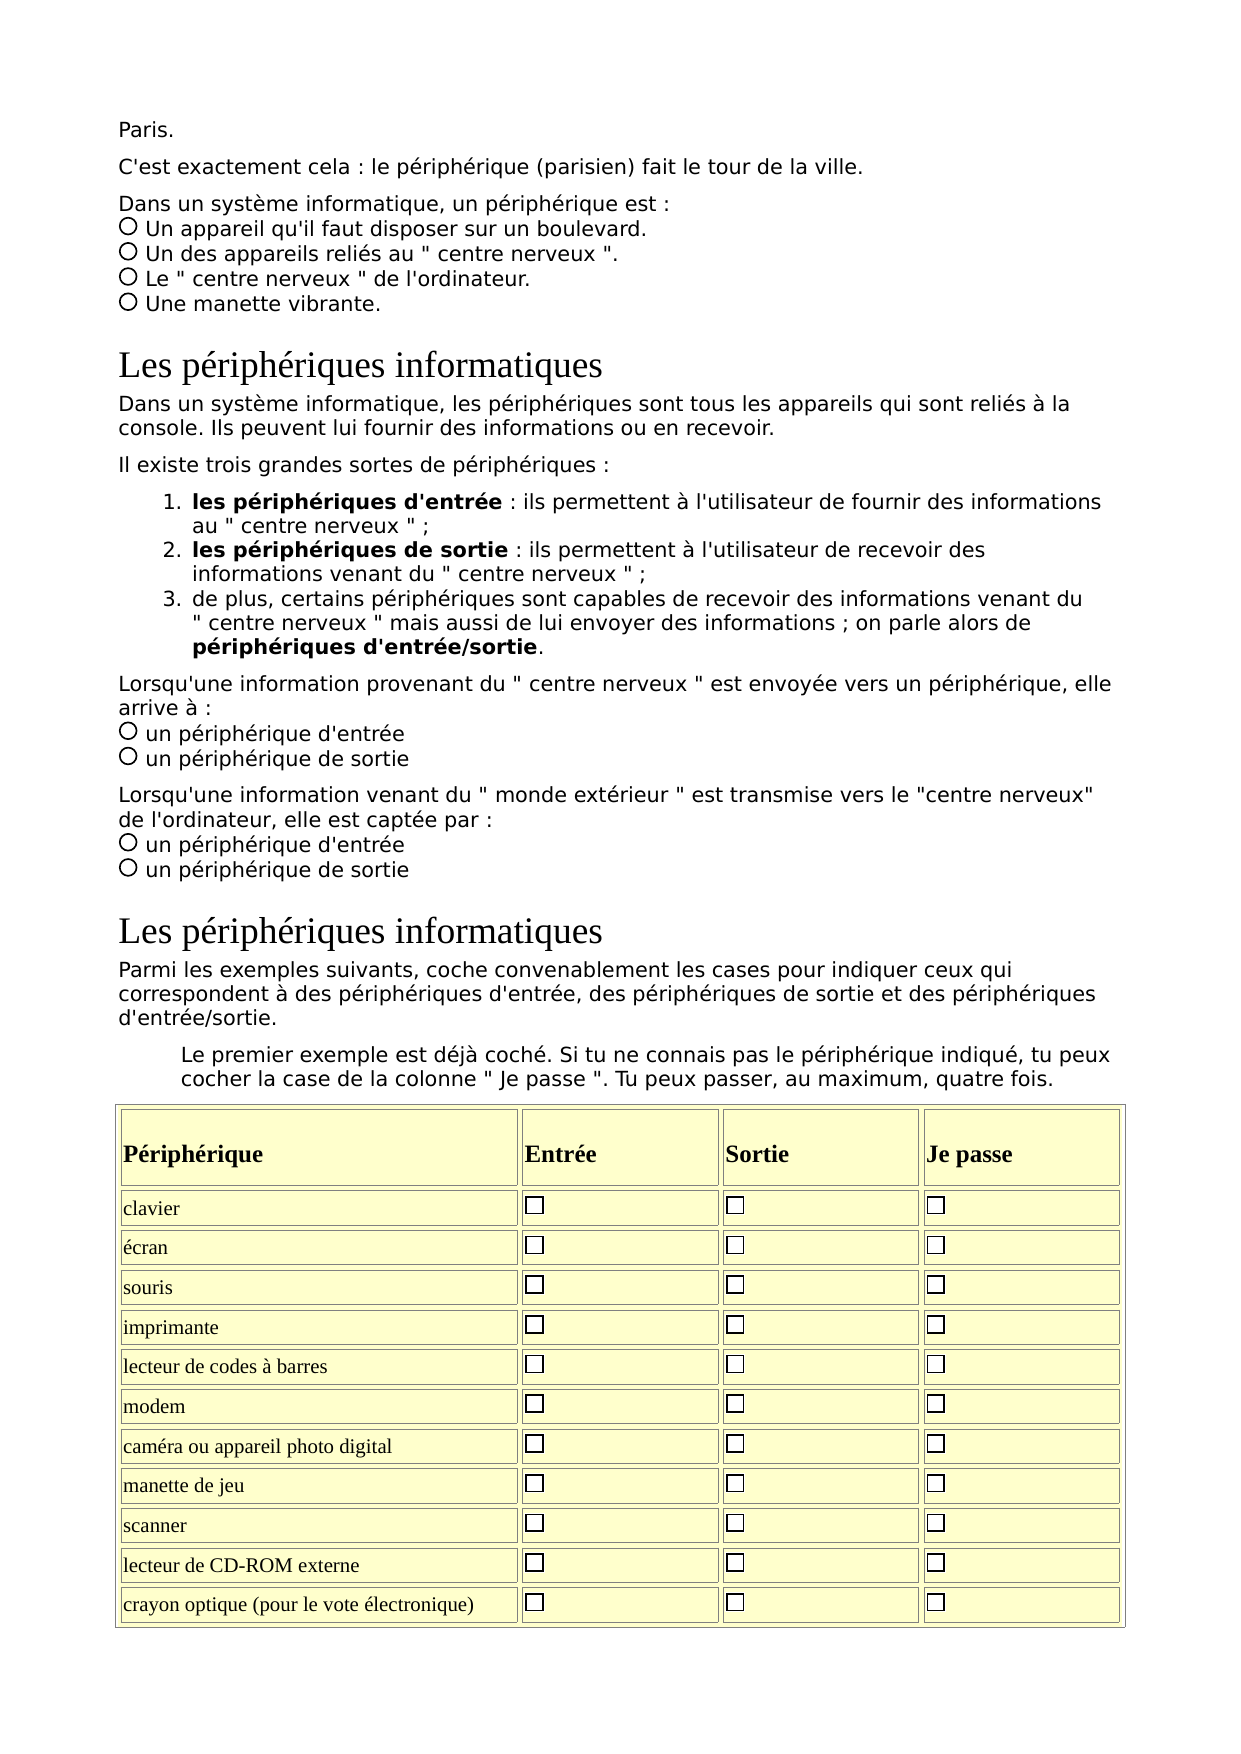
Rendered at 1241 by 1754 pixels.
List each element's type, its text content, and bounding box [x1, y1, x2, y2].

table_cell [720, 1225, 921, 1264]
table_cell [925, 1588, 1119, 1622]
table_cell [921, 1304, 1122, 1344]
text Le premier exemple est déjà coché. Si tu ne connais pas le périphérique indiqué, tu peux cocher la case de la colonne " Je passe ". Tu peux passer, au maximum, quatre fois. [181, 1043, 1122, 1091]
table_cell [520, 1384, 720, 1423]
table_cell [921, 1423, 1122, 1463]
table_cell [724, 1390, 918, 1423]
text Paris. [118, 118, 1122, 142]
table_cell [523, 1271, 718, 1304]
table_cell [925, 1350, 1119, 1383]
table_cell imprimante [118, 1304, 520, 1344]
table_cell [520, 1503, 720, 1542]
table_cell lecteur de codes à barres [118, 1344, 520, 1383]
table_header Sortie [720, 1105, 921, 1185]
table_cell [720, 1542, 921, 1582]
table_cell [921, 1503, 1122, 1542]
table_cell [925, 1390, 1119, 1423]
table_cell [720, 1423, 921, 1463]
table_cell [925, 1311, 1119, 1344]
table_header Je passe [921, 1105, 1122, 1185]
table_cell [724, 1588, 918, 1622]
table_cell [724, 1311, 918, 1344]
table_cell [720, 1582, 921, 1622]
table_cell [523, 1311, 718, 1344]
table_cell [520, 1185, 720, 1225]
table_cell [523, 1509, 718, 1542]
text C'est exactement cela : le périphérique (parisien) fait le tour de la ville. [118, 155, 1122, 179]
table_cell [720, 1463, 921, 1502]
text Lorsqu'une information provenant du " centre nerveux " est envoyée vers un périphérique, elle arrive à : un périphérique d'entrée un périphérique de sortie [118, 672, 1122, 771]
table_cell [520, 1582, 720, 1622]
table_cell [724, 1549, 918, 1582]
table_cell [523, 1549, 718, 1582]
table_cell [520, 1542, 720, 1582]
table_cell caméra ou appareil photo digital [118, 1423, 520, 1463]
table_cell [720, 1185, 921, 1225]
table_cell [720, 1384, 921, 1423]
table_cell [523, 1469, 718, 1502]
text Dans un système informatique, les périphériques sont tous les appareils qui sont reliés à la console. Ils peuvent lui fournir des informations ou en recevoir. [118, 392, 1122, 440]
table_cell [921, 1463, 1122, 1502]
table_cell [724, 1469, 918, 1502]
table_cell [523, 1350, 718, 1383]
table_cell lecteur de CD-ROM externe [118, 1542, 520, 1582]
table_header Périphérique [118, 1105, 520, 1185]
table_cell scanner [118, 1503, 520, 1542]
table_cell [921, 1185, 1122, 1225]
table_cell [925, 1549, 1119, 1582]
table_cell [724, 1430, 918, 1463]
table_cell [925, 1191, 1119, 1225]
subtitle Les périphériques informatiques [118, 908, 1122, 951]
table_cell [724, 1191, 918, 1225]
table_cell [921, 1384, 1122, 1423]
table_cell [523, 1588, 718, 1622]
table_cell [520, 1344, 720, 1383]
table_cell manette de jeu [118, 1463, 520, 1502]
table_cell [724, 1509, 918, 1542]
table_cell [925, 1271, 1119, 1304]
table_cell [720, 1503, 921, 1542]
table_cell [724, 1271, 918, 1304]
table_cell [720, 1264, 921, 1304]
table_cell [921, 1225, 1122, 1264]
table_header Entrée [520, 1105, 720, 1185]
table_cell [523, 1191, 718, 1225]
table_cell [724, 1350, 918, 1383]
table_cell souris [118, 1264, 520, 1304]
table_cell crayon optique (pour le vote électronique) [118, 1582, 520, 1622]
list les périphériques d'entrée : ils permettent à l'utilisateur de fournir des informations au " centre nerveux " ; [162, 490, 1122, 538]
table_cell [925, 1509, 1119, 1542]
table_cell [523, 1390, 718, 1423]
table_cell [720, 1344, 921, 1383]
table_cell [724, 1231, 918, 1264]
subtitle Les périphériques informatiques [118, 342, 1122, 385]
text Dans un système informatique, un périphérique est : Un appareil qu'il faut disposer sur un boulevard. Un des appareils reliés au " centre nerveux ". Le " centre nerveux " de l'ordinateur. Une manette vibrante. [118, 192, 1122, 317]
table_cell clavier [118, 1185, 520, 1225]
table_cell [720, 1304, 921, 1344]
table_cell [921, 1344, 1122, 1383]
table_cell [520, 1304, 720, 1344]
table_cell modem [118, 1384, 520, 1423]
table_cell [925, 1430, 1119, 1463]
table_cell [925, 1469, 1119, 1502]
table_cell [523, 1430, 718, 1463]
list les périphériques de sortie : ils permettent à l'utilisateur de recevoir des informations venant du " centre nerveux " ; [162, 538, 1122, 587]
list de plus, certains périphériques sont capables de recevoir des informations venant du " centre nerveux " mais aussi de lui envoyer des informations ; on parle alors de périphériques d'entrée/sortie. [162, 587, 1122, 659]
table_cell [921, 1264, 1122, 1304]
table_cell [520, 1423, 720, 1463]
text Parmi les exemples suivants, coche convenablement les cases pour indiquer ceux qui correspondent à des périphériques d'entrée, des périphériques de sortie et des périphériques d'entrée/sortie. [118, 958, 1122, 1030]
table_cell [925, 1231, 1119, 1264]
table_cell [523, 1231, 718, 1264]
table_cell [921, 1582, 1122, 1622]
text Il existe trois grandes sortes de périphériques : [118, 453, 1122, 477]
table_cell [520, 1463, 720, 1502]
table_cell [921, 1542, 1122, 1582]
table_cell [520, 1264, 720, 1304]
table_cell [520, 1225, 720, 1264]
table_cell écran [118, 1225, 520, 1264]
text Lorsqu'une information venant du " monde extérieur " est transmise vers le "centre nerveux" de l'ordinateur, elle est captée par : un périphérique d'entrée un périphérique de sortie [118, 783, 1122, 882]
